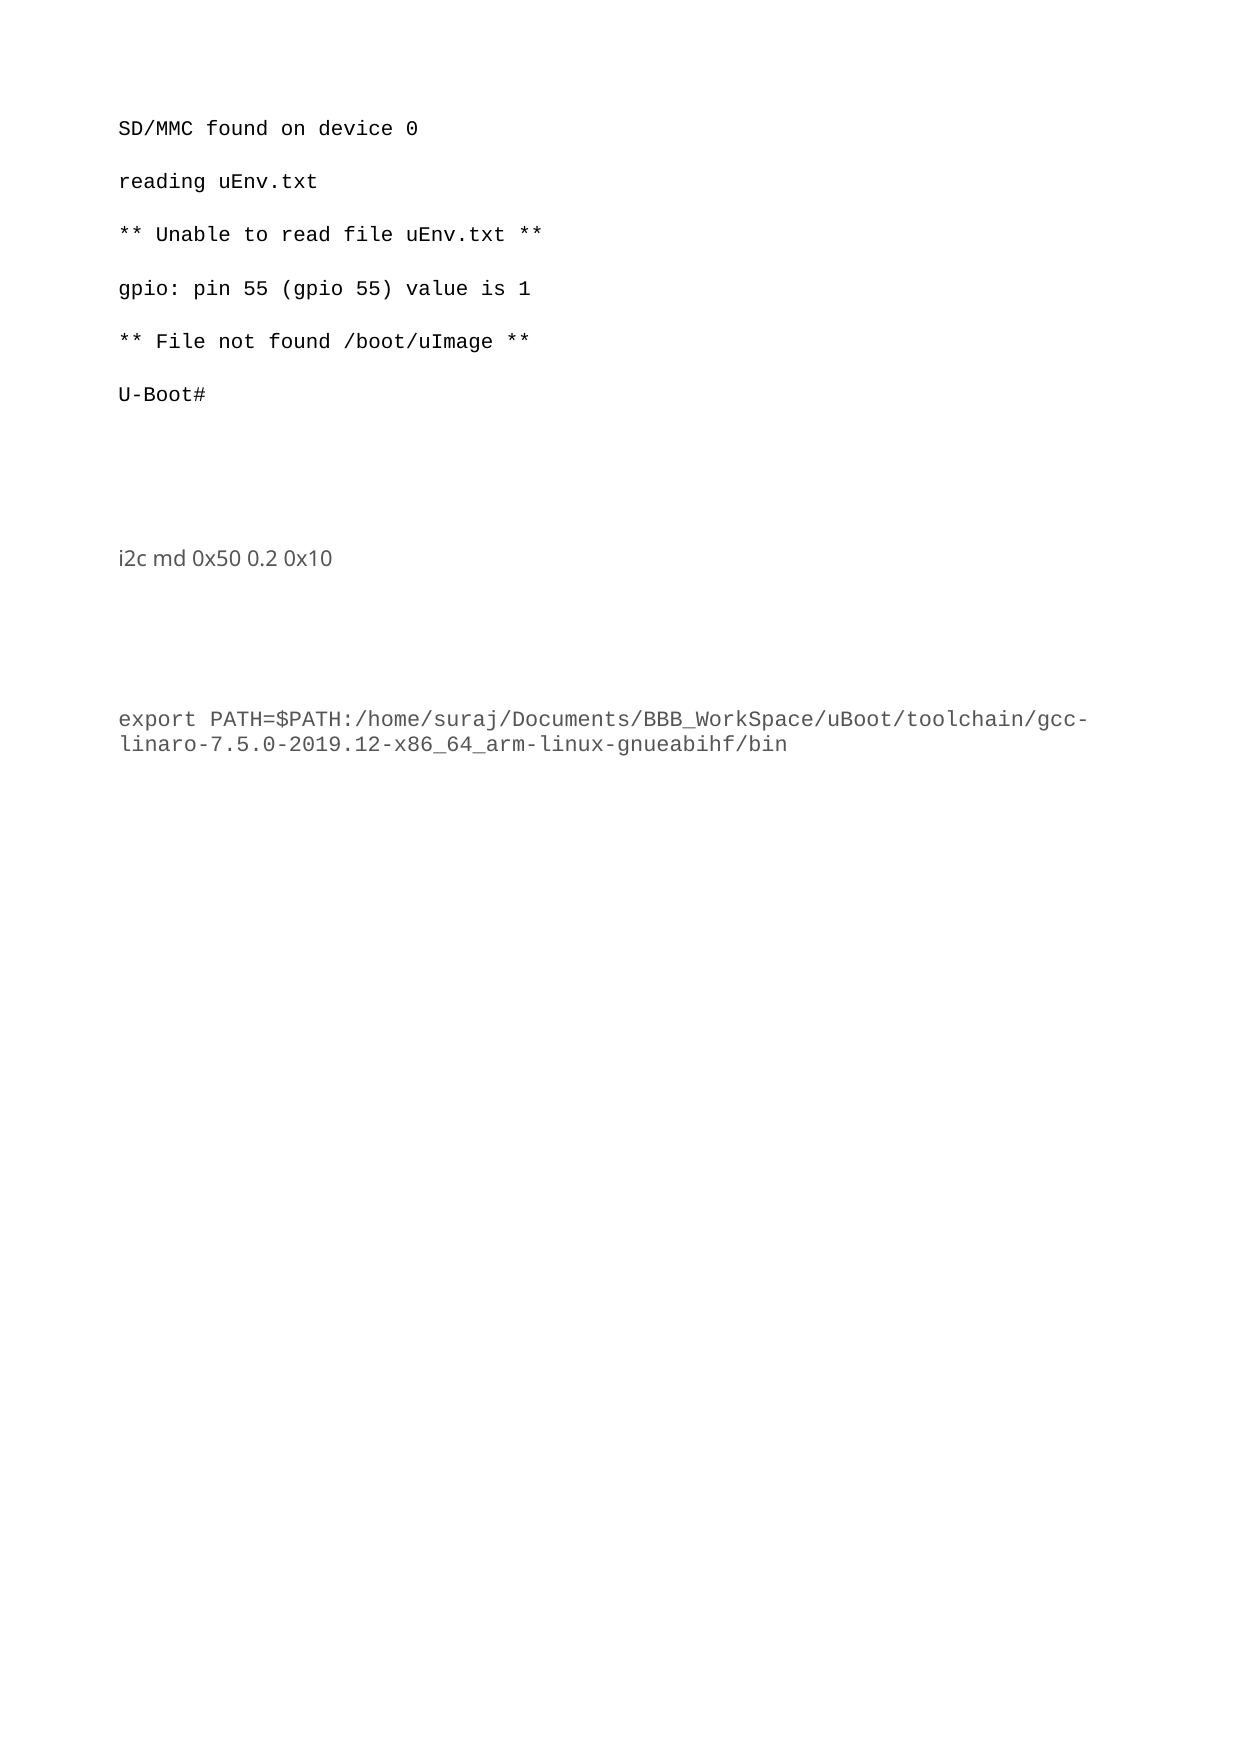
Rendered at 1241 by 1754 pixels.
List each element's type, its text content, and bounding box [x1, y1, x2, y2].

text i2c md 0x50 0.2 0x10 [118, 543, 1122, 573]
text U-Boot# [118, 384, 1122, 407]
text ** File not found /boot/uImage ** [118, 331, 1122, 354]
text ** Unable to read file uEnv.txt ** [118, 224, 1122, 248]
text gpio: pin 55 (gpio 55) value is 1 [118, 277, 1122, 301]
text export PATH=$PATH:/home/suraj/Documents/BBB_WorkSpace/uBoot/toolchain/gcc-linaro-7.5.0-2019.12-x86_64_arm-linux-gnueabihf/bin [118, 709, 1122, 758]
text reading uEnv.txt [118, 171, 1122, 195]
text SD/MMC found on device 0 [118, 118, 1122, 142]
